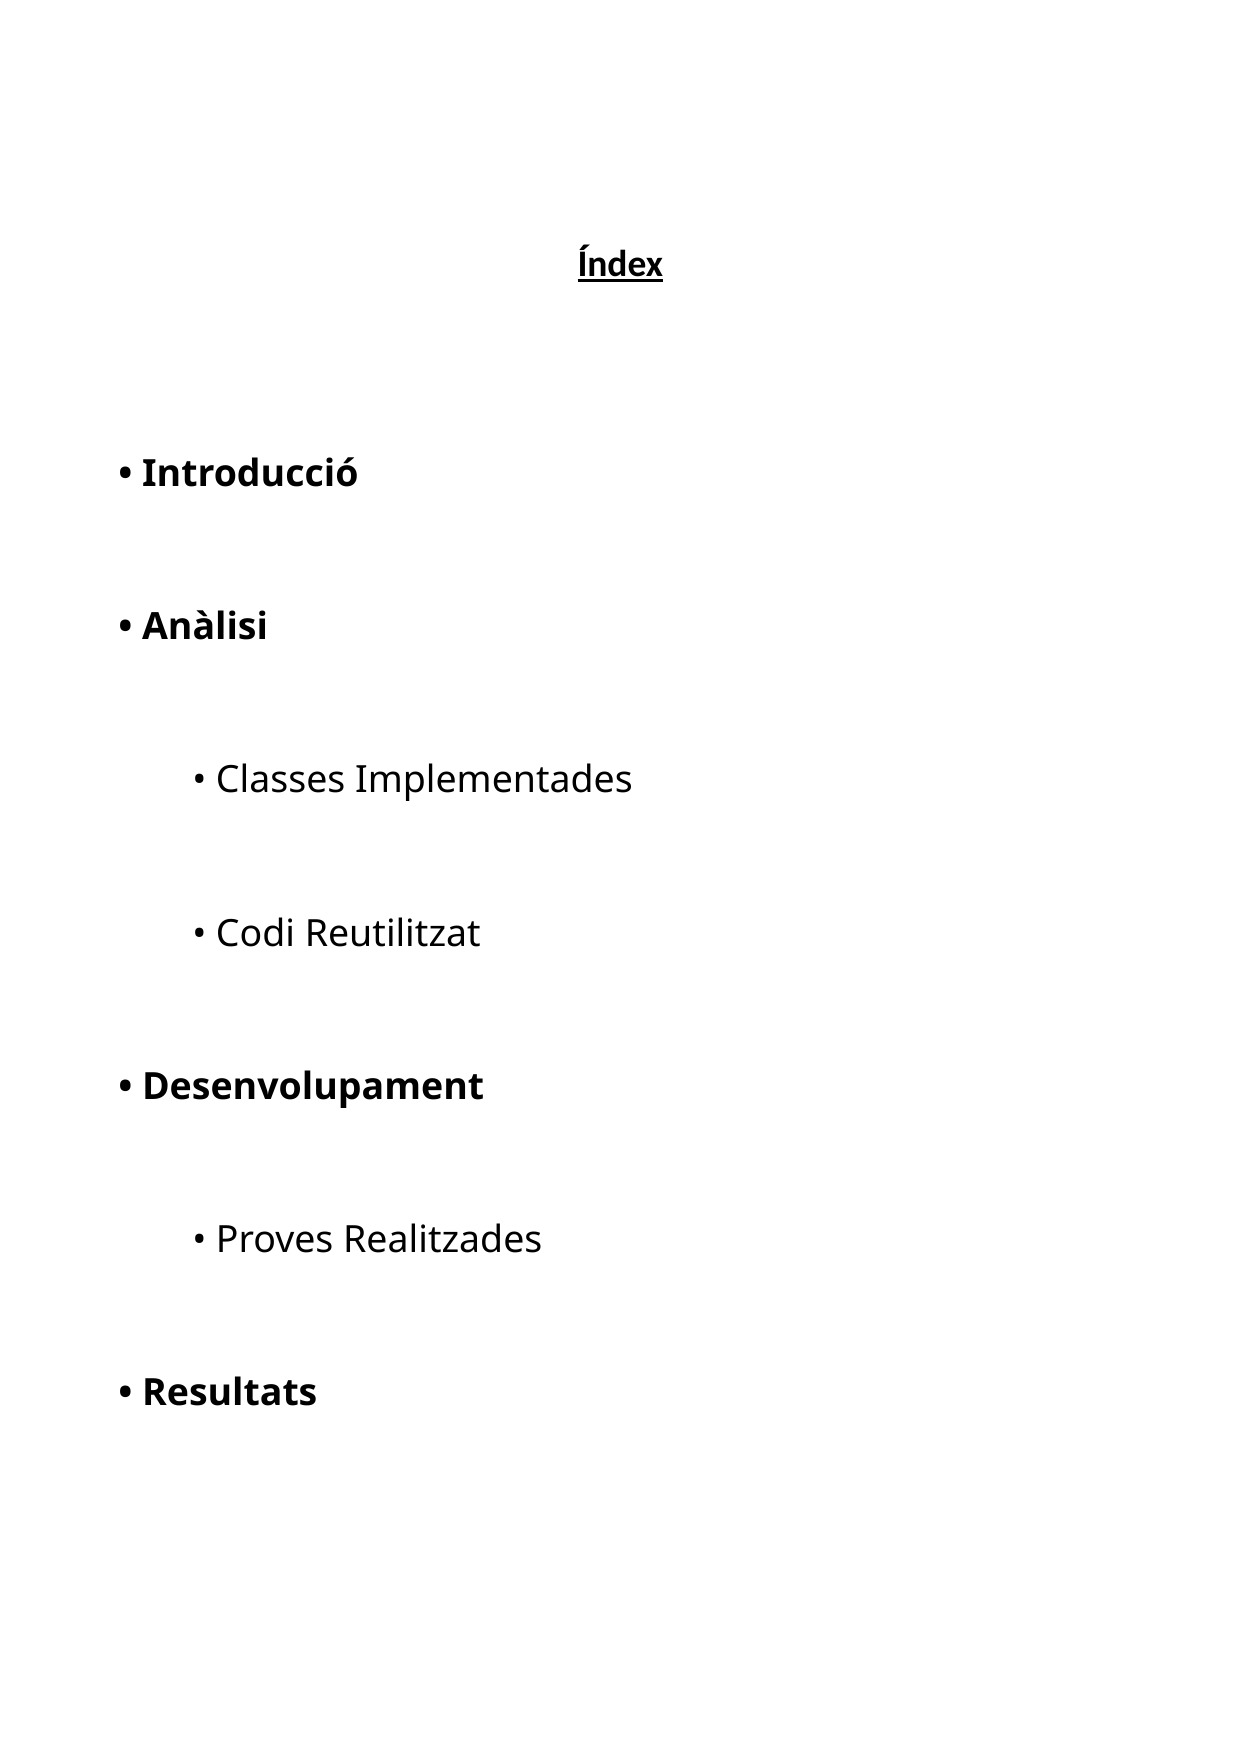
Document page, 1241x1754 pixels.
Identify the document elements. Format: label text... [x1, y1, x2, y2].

text • Anàlisi [118, 599, 1122, 651]
text • Proves Realitzades [118, 1212, 1122, 1263]
text • Codi Reutilitzat [118, 906, 1122, 957]
text • Introducció [118, 446, 1122, 497]
text Índex [118, 240, 1122, 286]
text • Classes Implementades [118, 753, 1122, 804]
text • Resultats [118, 1365, 1122, 1416]
text • Desenvolupament [118, 1059, 1122, 1110]
